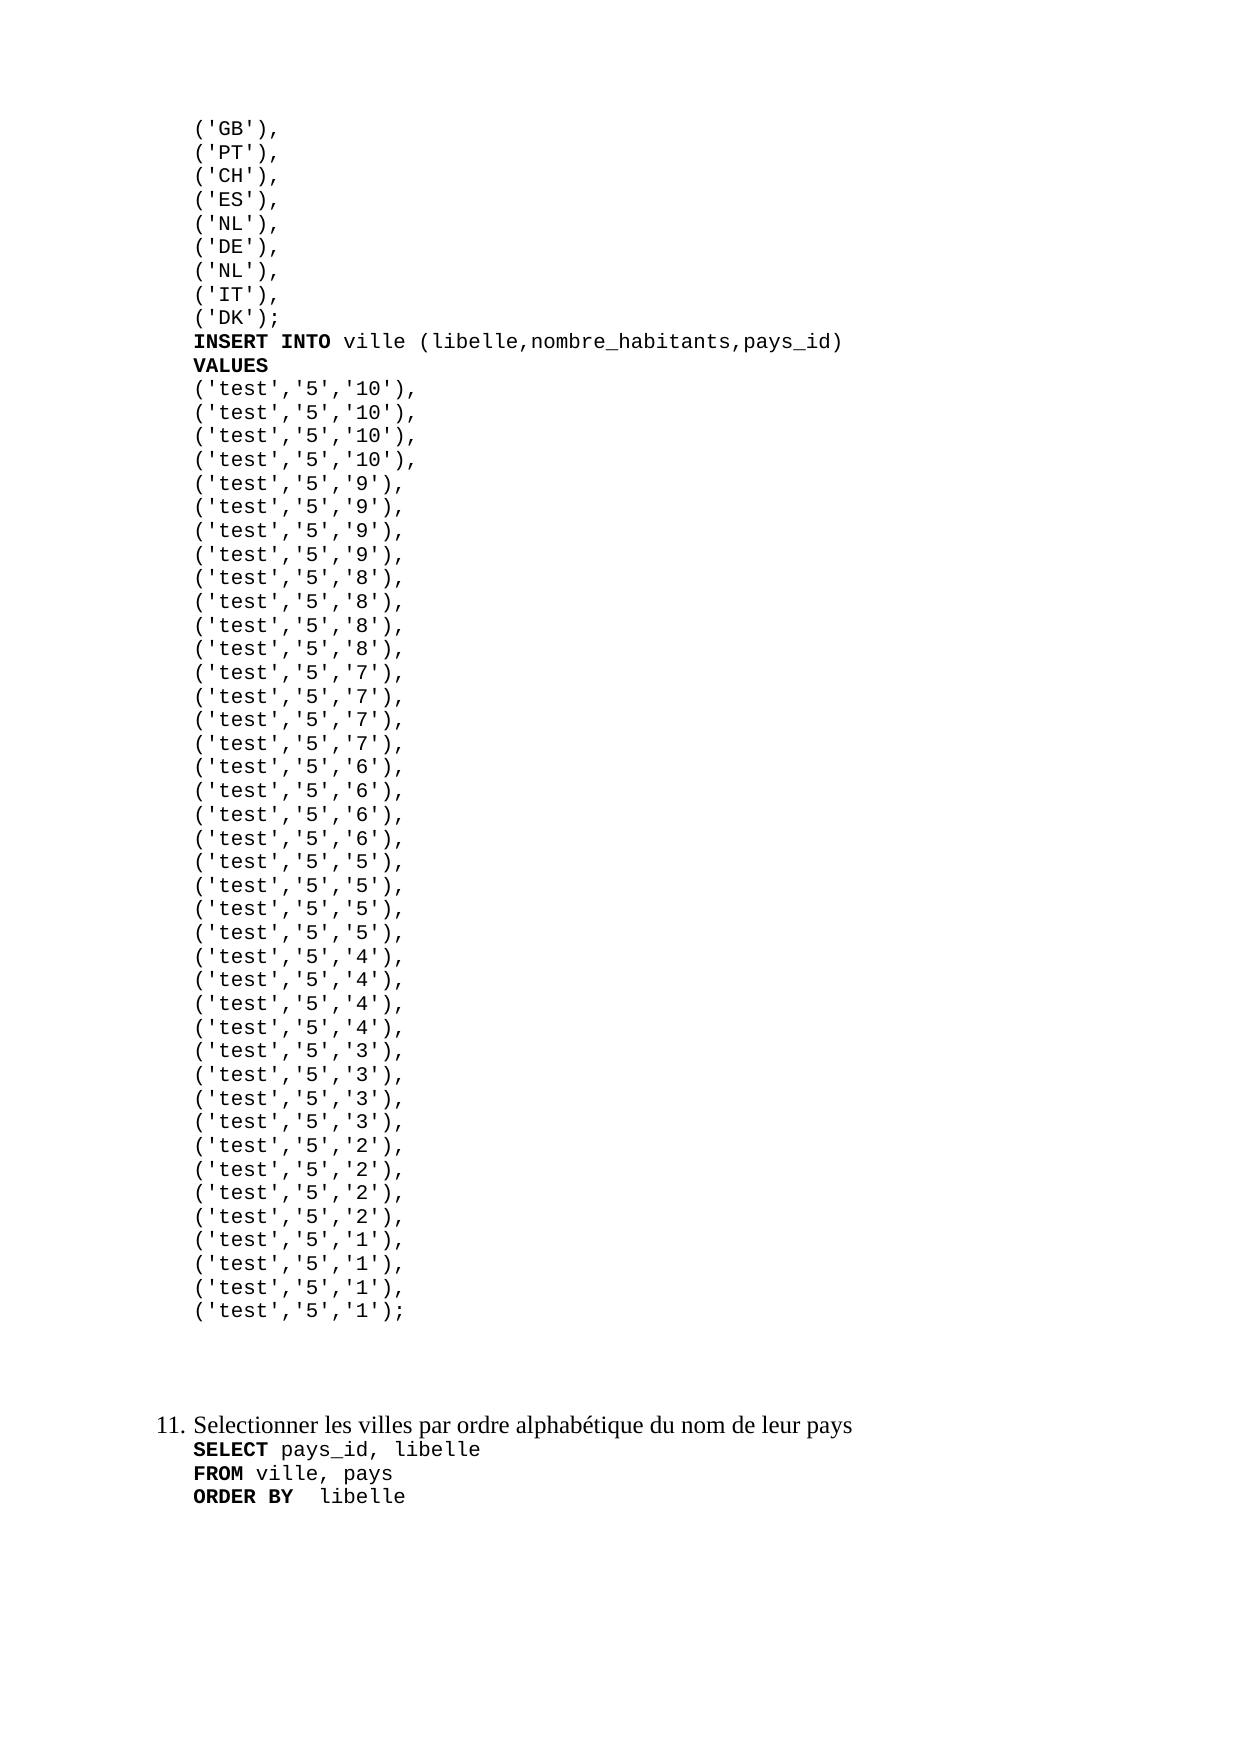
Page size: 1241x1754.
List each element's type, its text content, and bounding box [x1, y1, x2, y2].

list ('test','5','5'), [156, 875, 1122, 898]
list ('test','5','2'), [156, 1182, 1122, 1206]
list ('test','5','3'), [156, 1064, 1122, 1088]
list ('test','5','5'), [156, 898, 1122, 922]
list ('DE'), [156, 236, 1122, 260]
list ('GB'), [156, 118, 1122, 142]
list ('ES'), [156, 189, 1122, 213]
list ('test','5','10'), [156, 426, 1122, 449]
list ('test','5','8'), [156, 567, 1122, 591]
list ('test','5','3'), [156, 1088, 1122, 1111]
list ('test','5','6'), [156, 827, 1122, 851]
list ('test','5','8'), [156, 638, 1122, 662]
text ORDER BY libelle [118, 1486, 1122, 1510]
list ('NL'), [156, 260, 1122, 284]
text SELECT pays_id, libelle [118, 1439, 1122, 1463]
list ('IT'), [156, 284, 1122, 307]
list ('test','5','9'), [156, 520, 1122, 544]
list ('DK'); [156, 307, 1122, 331]
list ('test','5','1'), [156, 1229, 1122, 1253]
list VALUES [156, 354, 1122, 378]
list ('test','5','4'), [156, 1017, 1122, 1040]
list ('test','5','1'); [156, 1300, 1122, 1324]
list ('CH'), [156, 165, 1122, 189]
list ('test','5','1'), [156, 1277, 1122, 1300]
list ('test','5','6'), [156, 804, 1122, 827]
list ('test','5','7'), [156, 709, 1122, 733]
list ('test','5','4'), [156, 993, 1122, 1017]
list ('test','5','7'), [156, 662, 1122, 686]
list INSERT INTO ville (libelle,nombre_habitants,pays_id) [156, 331, 1122, 354]
list ('test','5','3'), [156, 1111, 1122, 1135]
list ('test','5','7'), [156, 686, 1122, 709]
list ('test','5','3'), [156, 1040, 1122, 1064]
list ('test','5','9'), [156, 473, 1122, 496]
list ('test','5','6'), [156, 780, 1122, 804]
list ('test','5','2'), [156, 1135, 1122, 1158]
list ('test','5','4'), [156, 946, 1122, 969]
list Selectionner les villes par ordre alphabétique du nom de leur pays [156, 1410, 1122, 1439]
list ('PT'), [156, 142, 1122, 165]
list ('test','5','9'), [156, 496, 1122, 520]
list ('NL'), [156, 213, 1122, 236]
list ('test','5','8'), [156, 615, 1122, 638]
list ('test','5','7'), [156, 733, 1122, 757]
list ('test','5','5'), [156, 851, 1122, 875]
list ('test','5','8'), [156, 591, 1122, 615]
list ('test','5','2'), [156, 1206, 1122, 1229]
list ('test','5','2'), [156, 1158, 1122, 1182]
list ('test','5','10'), [156, 402, 1122, 426]
text FROM ville, pays [118, 1463, 1122, 1486]
list ('test','5','10'), [156, 378, 1122, 402]
list ('test','5','5'), [156, 922, 1122, 946]
list ('test','5','9'), [156, 544, 1122, 567]
list ('test','5','1'), [156, 1253, 1122, 1277]
list ('test','5','10'), [156, 449, 1122, 473]
list ('test','5','4'), [156, 969, 1122, 993]
list ('test','5','6'), [156, 757, 1122, 780]
